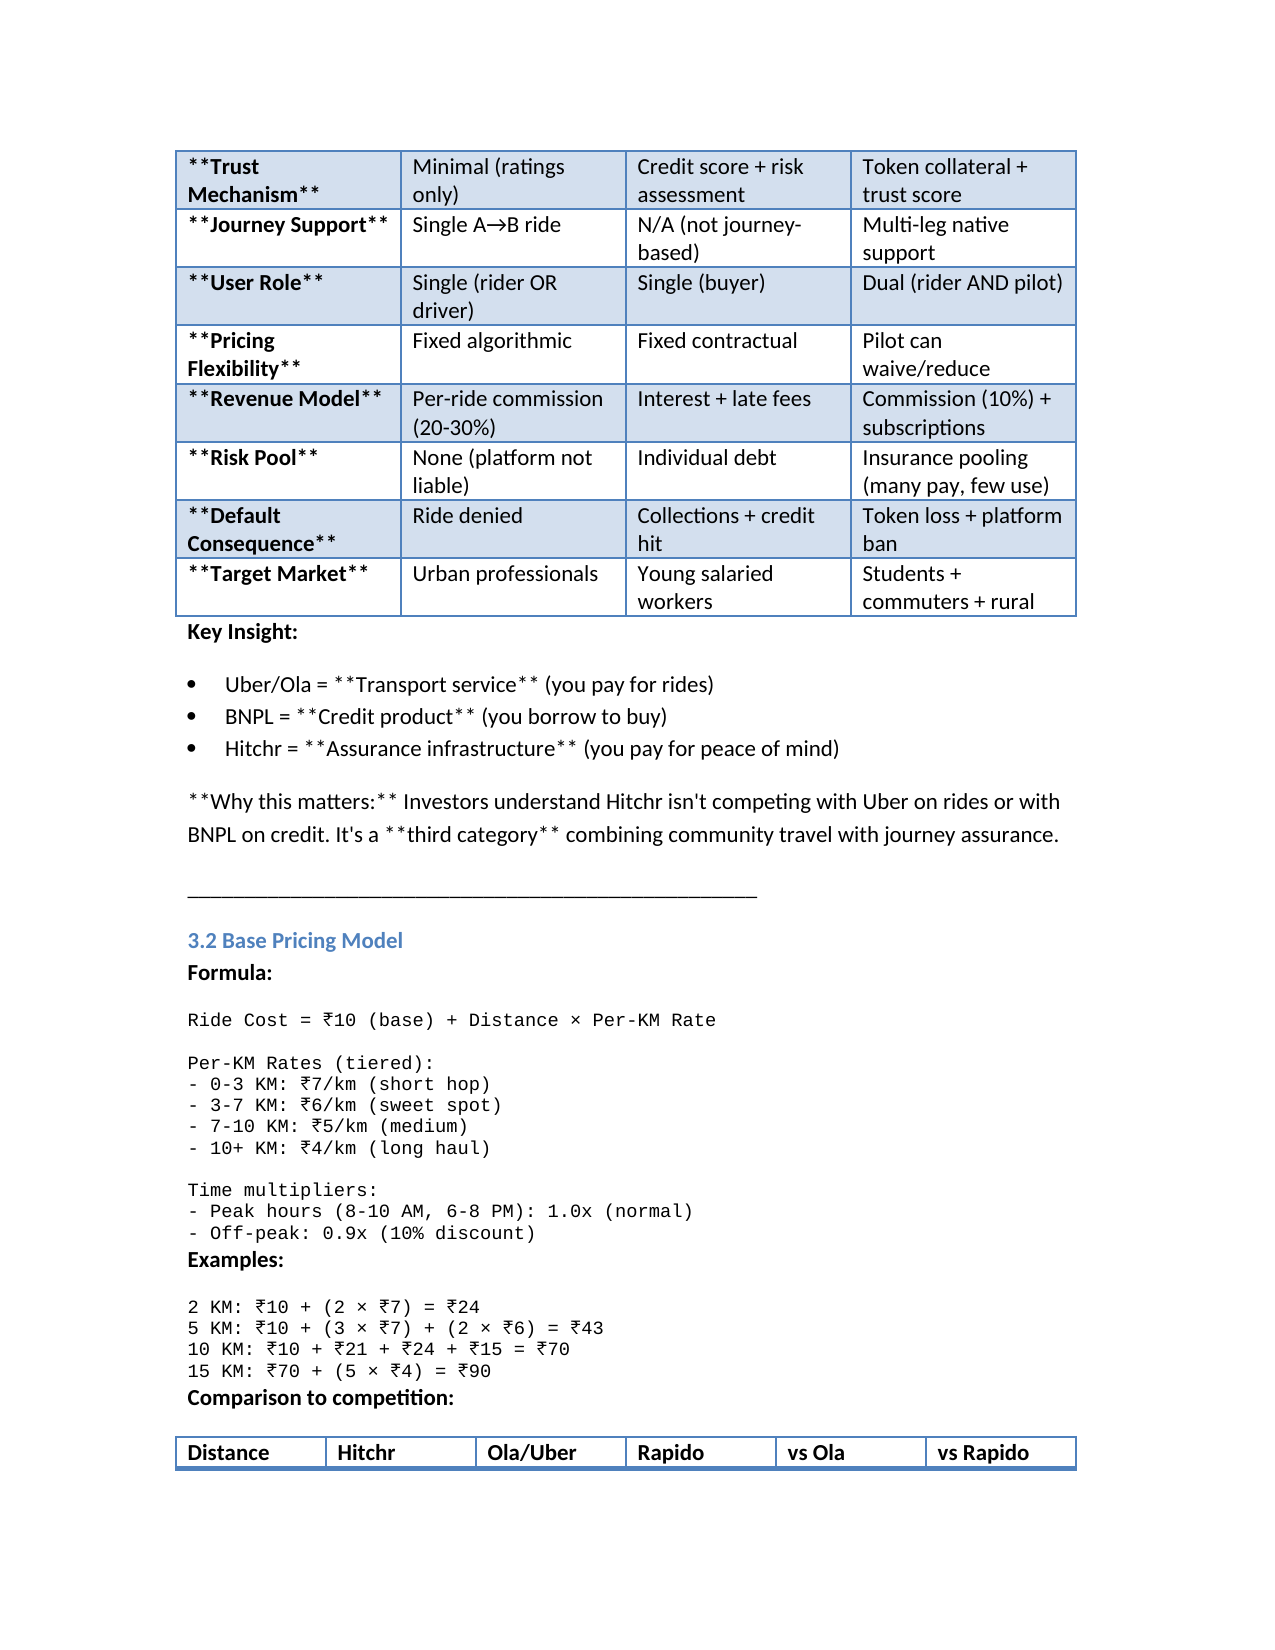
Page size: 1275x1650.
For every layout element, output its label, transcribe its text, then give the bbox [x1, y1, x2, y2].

table_cell Interest + late fees [627, 385, 850, 441]
table_header Ola/Uber [477, 1438, 625, 1466]
table_cell Collections + credit hit [627, 501, 850, 557]
table_cell **Revenue Model** [177, 385, 400, 441]
table_cell Pilot can waive/reduce [852, 326, 1075, 382]
table_cell **Default Consequence** [177, 501, 400, 557]
table_cell Credit score + risk assessment [627, 152, 850, 208]
table_cell **User Role** [177, 268, 400, 324]
table_cell Insurance pooling (many pay, few use) [852, 443, 1075, 499]
list BNPL = **Credit product** (you borrow to buy) [187, 702, 1087, 730]
text __________________________________________________ [187, 873, 1087, 901]
table_cell Dual (rider AND pilot) [852, 268, 1075, 324]
list Uber/Ola = **Transport service** (you pay for rides) [187, 670, 1087, 698]
table_cell Students + commuters + rural [852, 559, 1075, 615]
table_cell Single (buyer) [627, 268, 850, 324]
text 2 KM: ₹10 + (2 × ₹7) = ₹24 5 KM: ₹10 + (3 × ₹7) + (2 × ₹6) = ₹43 10 KM: ₹10 + ₹21 + ₹24 + ₹15 = ₹70 15 KM: ₹70 + (5 × ₹4) = ₹90 [187, 1298, 1087, 1383]
table_cell **Risk Pool** [177, 443, 400, 499]
subtitle 3.2 Base Pricing Model [187, 926, 1087, 954]
text Formula: [187, 958, 1087, 986]
text **Why this matters:** Investors understand Hitchr isn't competing with Uber on rides or with BNPL on credit. It's a **third category** combining community travel with journey assurance. [187, 787, 1087, 848]
table_cell Token loss + platform ban [852, 501, 1075, 557]
list Hitchr = **Assurance infrastructure** (you pay for peace of mind) [187, 734, 1087, 762]
table_cell **Journey Support** [177, 210, 400, 266]
table_cell Commission (10%) + subscriptions [852, 385, 1075, 441]
table_cell **Target Market** [177, 559, 400, 615]
table_cell Young salaried workers [627, 559, 850, 615]
table_cell Single A→B ride [402, 210, 625, 266]
table_cell Fixed algorithmic [402, 326, 625, 382]
table_header vs Ola [777, 1438, 925, 1466]
table_cell Urban professionals [402, 559, 625, 615]
text Comparison to competition: [187, 1383, 1087, 1411]
table_header Distance [177, 1438, 325, 1466]
table_header Hitchr [327, 1438, 475, 1466]
table_cell **Pricing Flexibility** [177, 326, 400, 382]
table_cell None (platform not liable) [402, 443, 625, 499]
table_cell Minimal (ratings only) [402, 152, 625, 208]
table_cell Single (rider OR driver) [402, 268, 625, 324]
table_cell Token collateral + trust score [852, 152, 1075, 208]
table_cell **Trust Mechanism** [177, 152, 400, 208]
table_cell Ride denied [402, 501, 625, 557]
table_header Rapido [627, 1438, 775, 1466]
text Key Insight: [187, 617, 1087, 645]
table_cell Fixed contractual [627, 326, 850, 382]
table_cell N/A (not journey-based) [627, 210, 850, 266]
table_header vs Rapido [927, 1438, 1075, 1466]
table_cell Individual debt [627, 443, 850, 499]
table_cell Multi-leg native support [852, 210, 1075, 266]
text Ride Cost = ₹10 (base) + Distance × Per-KM Rate Per-KM Rates (tiered): - 0-3 KM: ₹7/km (short hop) - 3-7 KM: ₹6/km (sweet spot) - 7-10 KM: ₹5/km (medium) - 10+ KM: ₹4/km (long haul) Time multipliers: - Peak hours (8-10 AM, 6-8 PM): 1.0x (normal) - Off-peak: 0.9x (10% discount) [187, 1011, 1087, 1245]
text Examples: [187, 1245, 1087, 1273]
table_cell Per-ride commission (20-30%) [402, 385, 625, 441]
